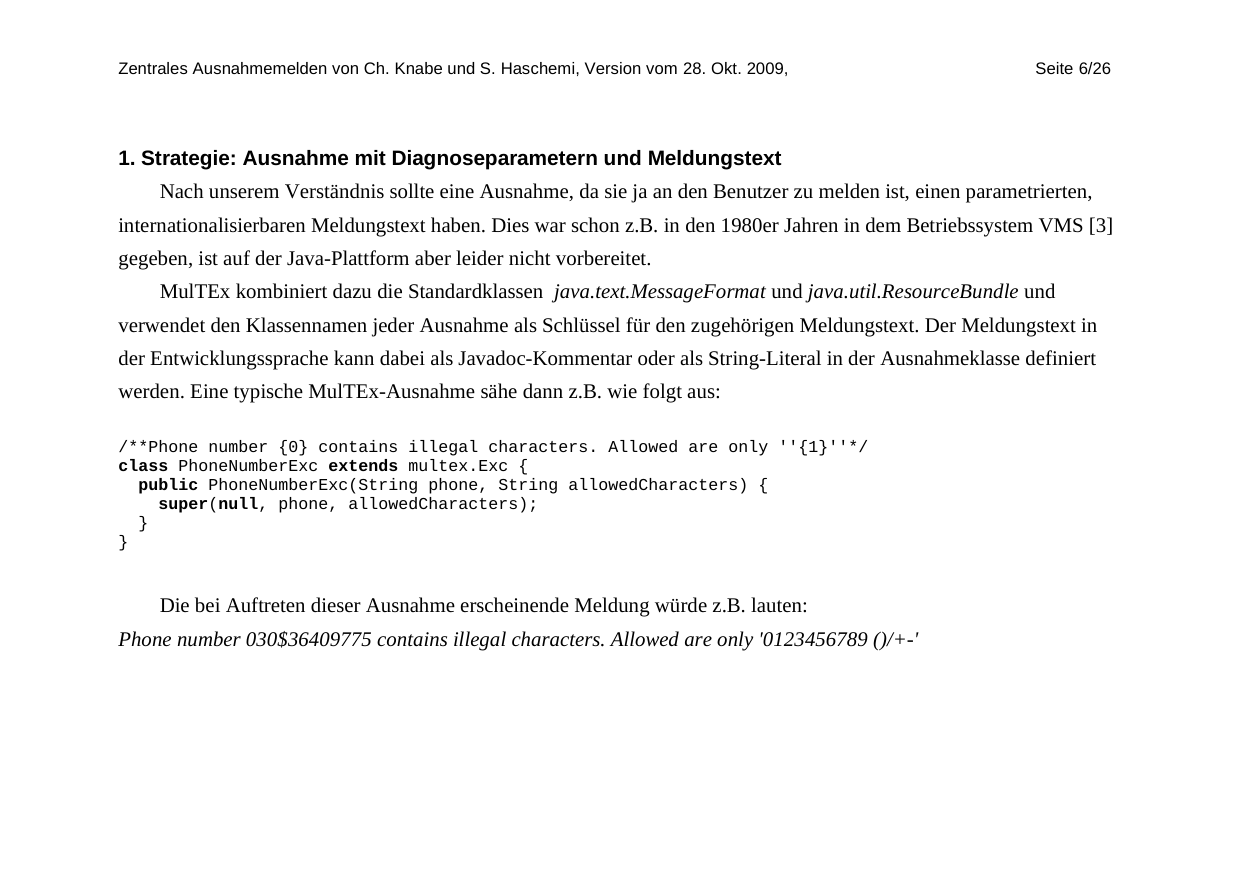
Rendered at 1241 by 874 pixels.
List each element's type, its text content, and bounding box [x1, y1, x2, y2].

text super(null, phone, allowedCharacters); [118, 496, 1122, 515]
text MulTEx kombiniert dazu die Standardklassen java.text.MessageFormat und java.util.ResourceBundle und verwendet den Klassennamen jeder Ausnahme als Schlüssel für den zugehörigen Meldungstext. Der Meldungstext in der Entwicklungssprache kann dabei als Javadoc-Kommentar oder als String-Literal in der Ausnahmeklasse definiert werden. Eine typische MulTEx-Ausnahme sähe dann z.B. wie folgt aus: [118, 272, 1122, 406]
text } [118, 515, 1122, 534]
text class PhoneNumberExc extends multex.Exc { [118, 458, 1122, 477]
text Nach unserem Verständnis sollte eine Ausnahme, da sie ja an den Benutzer zu melden ist, einen parametrierten, internationalisierbaren Meldungstext haben. Dies war schon z.B. in den 1980er Jahren in dem Betriebssystem VMS [3] gegeben, ist auf der Java-Plattform aber leider nicht vorbereitet. [118, 172, 1122, 272]
text Die bei Auftreten dieser Ausnahme erscheinende Meldung würde z.B. lauten: Phone number 030$36409775 contains illegal characters. Allowed are only '0123456789 ()/+-' [118, 586, 1122, 653]
text 1. Strategie: Ausnahme mit Diagnoseparametern und Meldungstext [118, 139, 1122, 172]
text public PhoneNumberExc(String phone, String allowedCharacters) { [118, 477, 1122, 496]
text /**Phone number {0} contains illegal characters. Allowed are only ''{1}''*/ [118, 439, 1122, 458]
text } [118, 534, 1122, 553]
